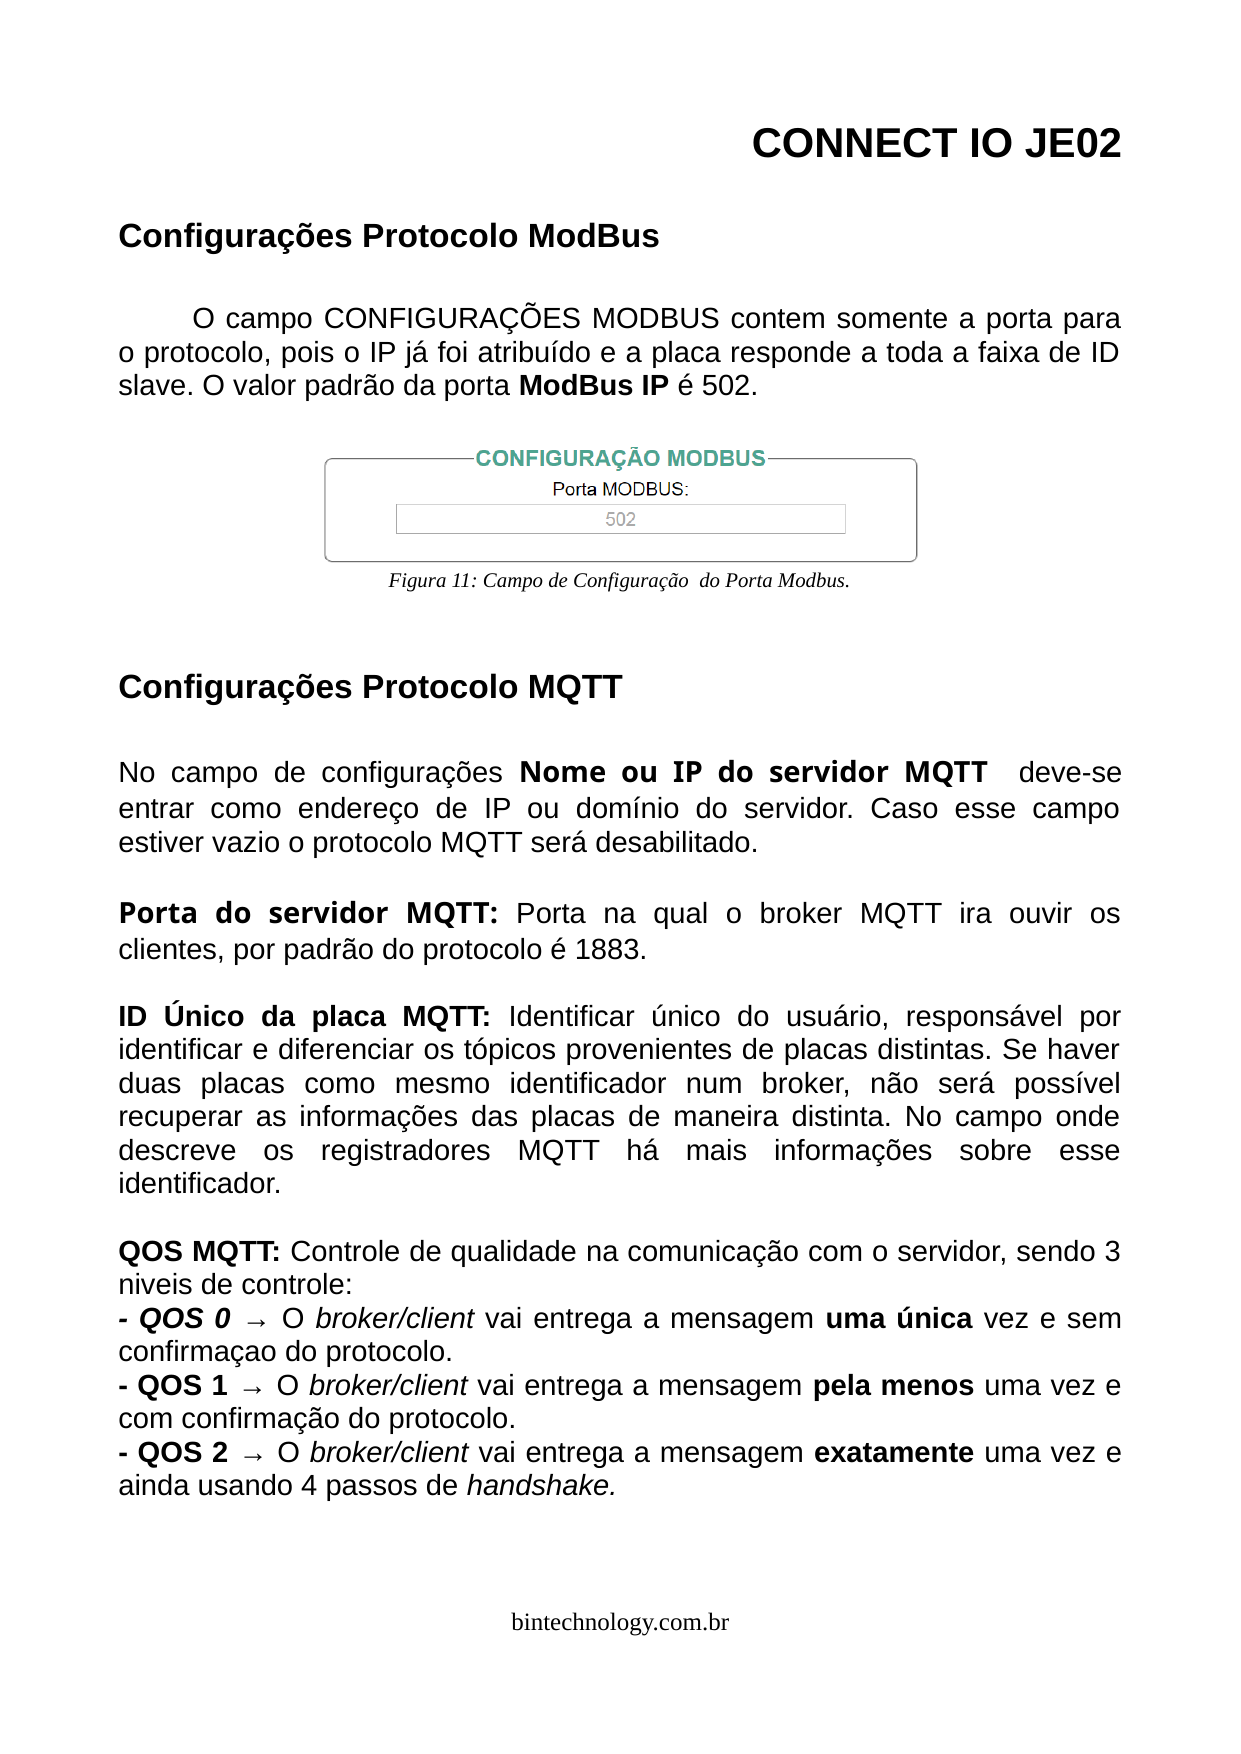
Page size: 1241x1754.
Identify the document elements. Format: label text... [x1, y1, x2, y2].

picture [319, 447, 921, 563]
text ID Único da placa MQTT: Identificar único do usuário, responsável por identificar e diferenciar os tópicos provenientes de placas distintas. Se haver duas placas como mesmo identificador num broker, não será possível recuperar as informações das placas de maneira distinta. No campo onde descreve os registradores MQTT há mais informações sobre esse identificador. [118, 999, 1122, 1234]
text Porta do servidor MQTT: Porta na qual o broker MQTT ira ouvir os clientes, por padrão do protocolo é 1883. [118, 892, 1122, 965]
text No campo de configurações Nome ou IP do servidor MQTT deve-se entrar como endereço de IP ou domínio do servidor. Caso esse campo estiver vazio o protocolo MQTT será desabilitado. [118, 752, 1122, 858]
text O campo CONFIGURAÇÕES MODBUS contem somente a porta para o protocolo, pois o IP já foi atribuído e a placa responde a toda a faixa de ID slave. O valor padrão da porta ModBus IP é 502. [118, 301, 1122, 402]
text - QOS 0 → O broker/client vai entrega a mensagem uma única vez e sem confirmaçao do protocolo. [118, 1301, 1122, 1368]
subtitle Configurações Protocolo ModBus [118, 216, 1122, 255]
text QOS MQTT: Controle de qualidade na comunicação com o servidor, sendo 3 niveis de controle: [118, 1234, 1122, 1301]
text Figura 11: Campo de Configuração do Porta Modbus. [320, 563, 921, 592]
subtitle Configurações Protocolo MQTT [118, 667, 1122, 706]
text - QOS 2 → O broker/client vai entrega a mensagem exatamente uma vez e ainda usando 4 passos de handshake. [118, 1435, 1122, 1502]
text - QOS 1 → O broker/client vai entrega a mensagem pela menos uma vez e com confirmação do protocolo. [118, 1368, 1122, 1435]
